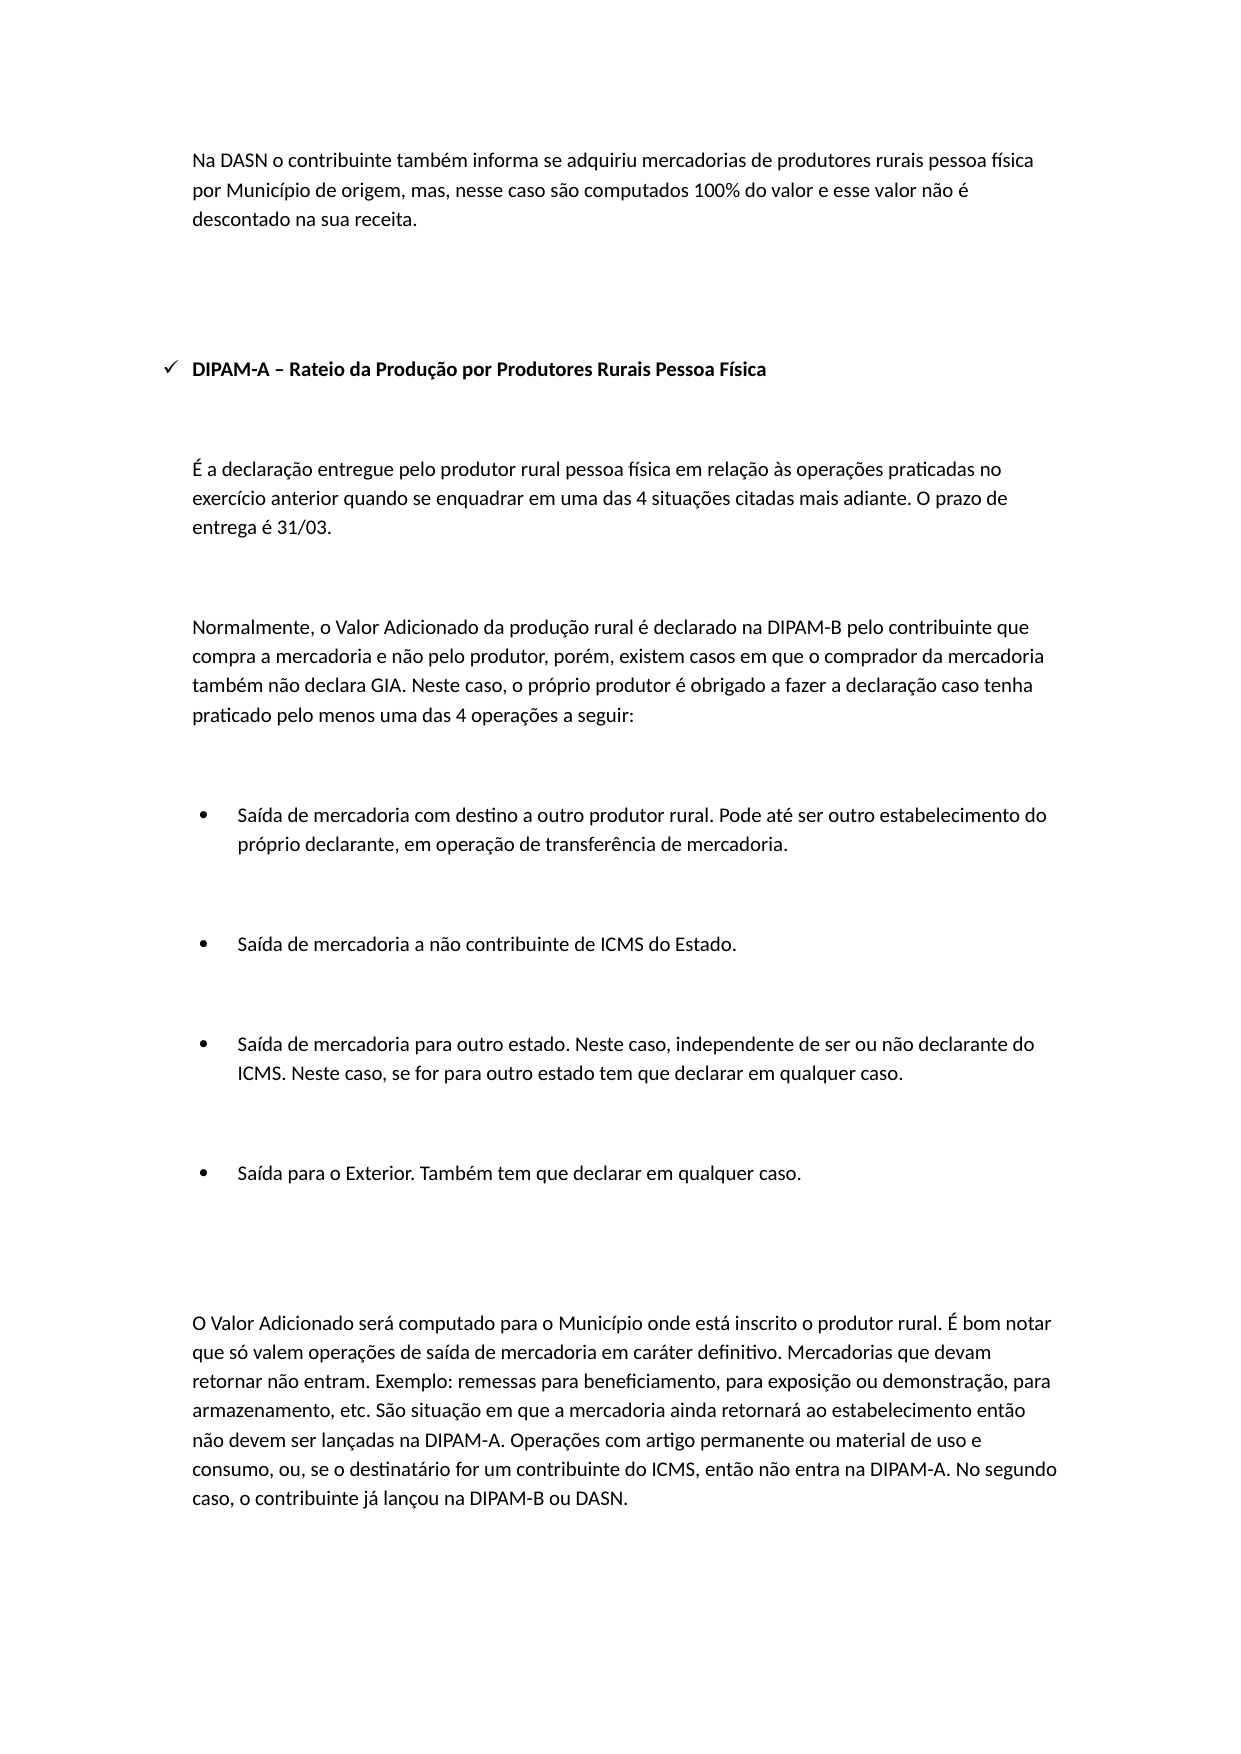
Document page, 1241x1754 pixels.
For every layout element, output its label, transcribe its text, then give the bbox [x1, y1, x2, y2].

list Saída de mercadoria com destino a outro produtor rural. Pode até ser outro estabelecimento do próprio declarante, em operação de transferência de mercadoria. [200, 802, 1063, 856]
list Saída de mercadoria para outro estado. Neste caso, independente de ser ou não declarante do ICMS. Neste caso, se for para outro estado tem que declarar em qualquer caso. [200, 1031, 1063, 1086]
list DIPAM-A – Rateio da Produção por Produtores Rurais Pessoa Física [162, 356, 1063, 381]
list É a declaração entregue pelo produtor rural pessoa física em relação às operações praticadas no exercício anterior quando se enquadrar em uma das 4 situações citadas mais adiante. O prazo de entrega é 31/03. [192, 456, 1063, 540]
list Na DASN o contribuinte também informa se adquiriu mercadorias de produtores rurais pessoa física por Município de origem, mas, nesse caso são computados 100% do valor e esse valor não é descontado na sua receita. [192, 148, 1063, 231]
list Normalmente, o Valor Adicionado da produção rural é declarado na DIPAM-B pelo contribuinte que compra a mercadoria e não pelo produtor, porém, existem casos em que o comprador da mercadoria também não declara GIA. Neste caso, o próprio produtor é obrigado a fazer a declaração caso tenha praticado pelo menos uma das 4 operações a seguir: [192, 614, 1063, 727]
list O Valor Adicionado será computado para o Município onde está inscrito o produtor rural. É bom notar que só valem operações de saída de mercadoria em caráter definitivo. Mercadorias que devam retornar não entram. Exemplo: remessas para beneficiamento, para exposição ou demonstração, para armazenamento, etc. São situação em que a mercadoria ainda retornará ao estabelecimento então não devem ser lançadas na DIPAM-A. Operações com artigo permanente ou material de uso e consumo, ou, se o destinatário for um contribuinte do ICMS, então não entra na DIPAM-A. No segundo caso, o contribuinte já lançou na DIPAM-B ou DASN. [192, 1310, 1063, 1511]
list Saída de mercadoria a não contribuinte de ICMS do Estado. [200, 931, 1063, 956]
list Saída para o Exterior. Também tem que declarar em qualquer caso. [200, 1160, 1063, 1186]
